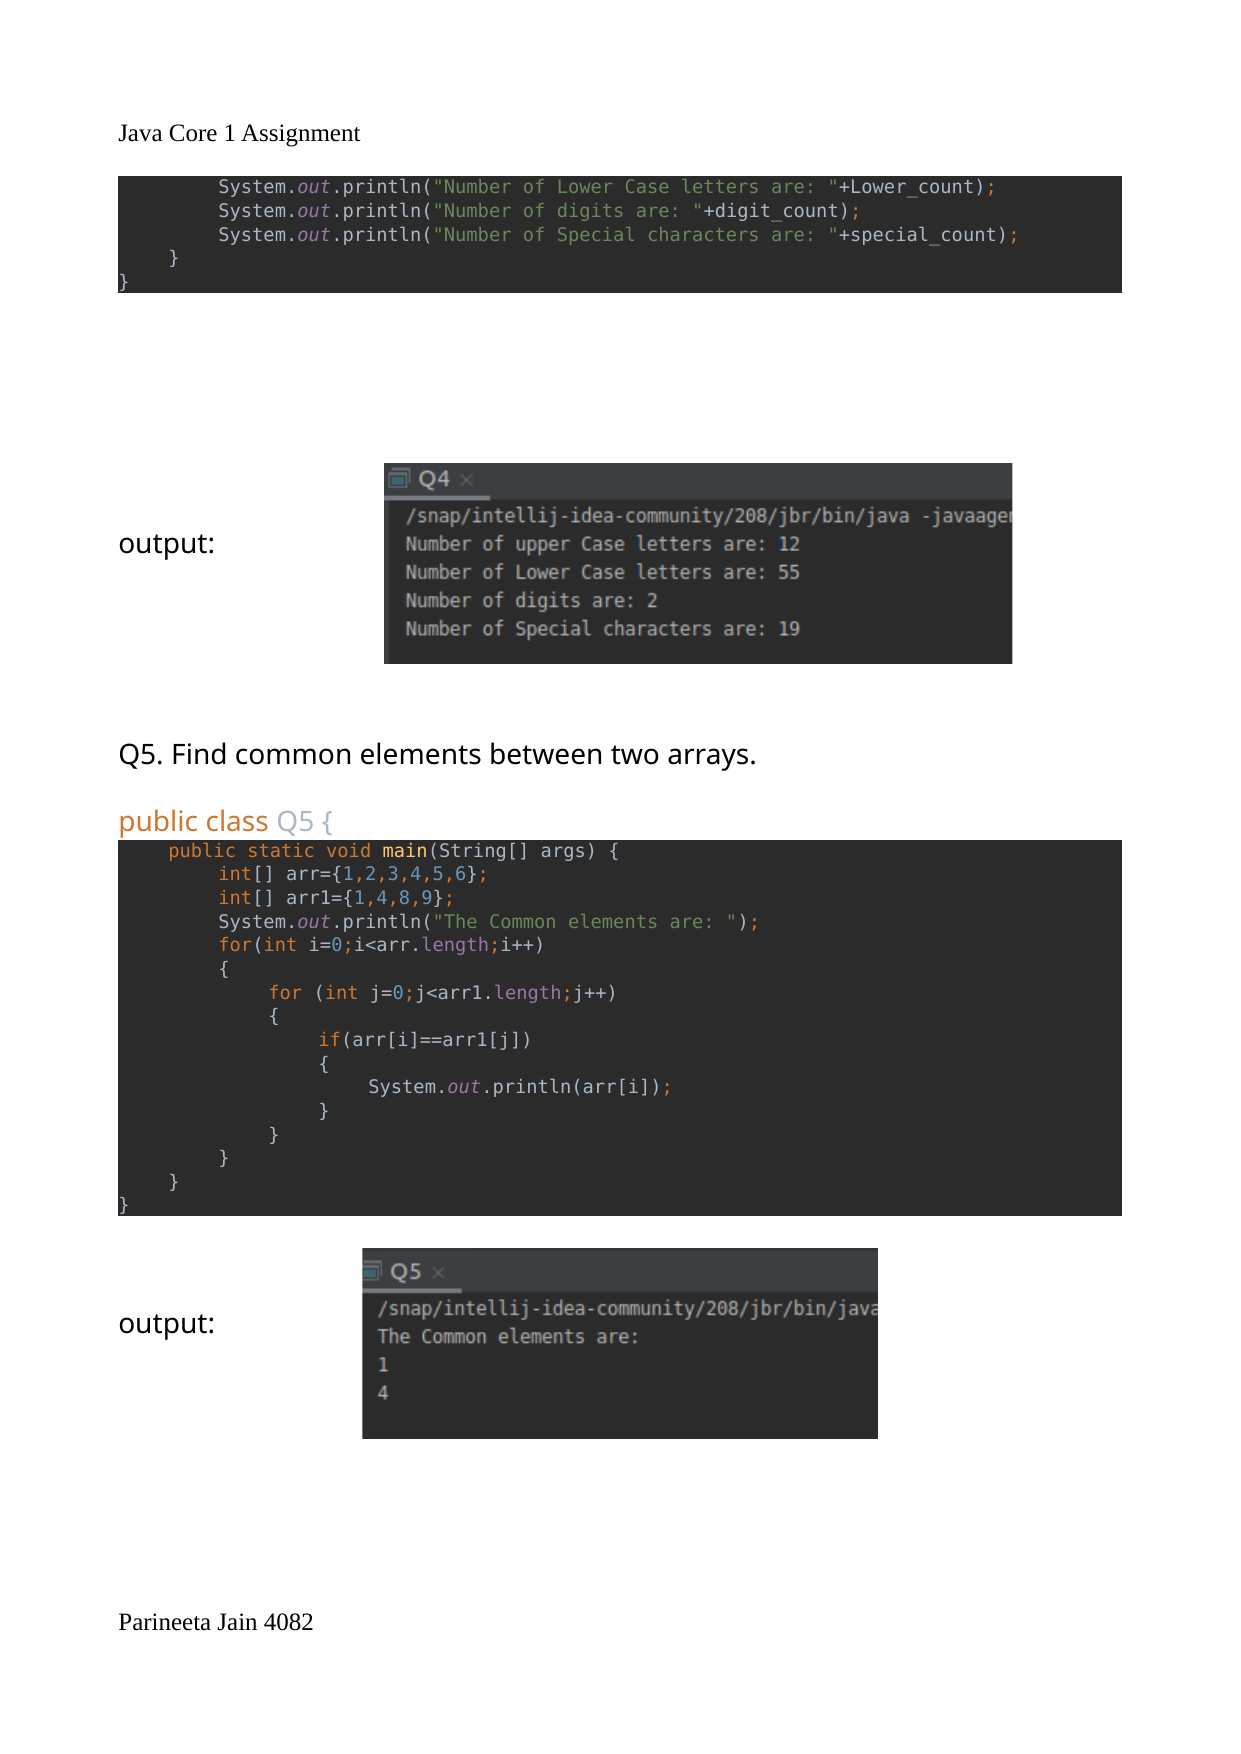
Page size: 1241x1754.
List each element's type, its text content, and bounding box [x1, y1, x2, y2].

text int[] arr1={1,4,8,9}; [118, 887, 1122, 911]
text int[] arr={1,2,3,4,5,6}; [118, 863, 1122, 887]
text } [118, 1100, 1122, 1123]
text System.out.println("Number of Lower Case letters are: "+Lower_count); [118, 176, 1122, 200]
text [1013, 523, 1122, 562]
text { [118, 958, 1122, 982]
text for (int j=0;j<arr1.length;j++) [118, 982, 1122, 1005]
text } [118, 1171, 1122, 1194]
text public static void main(String[] args) { [118, 840, 1122, 863]
text Q5. Find common elements between two arrays. [118, 734, 1122, 773]
text { [118, 1053, 1122, 1076]
text System.out.println("Number of Special characters are: "+special_count); [118, 224, 1122, 247]
picture [384, 463, 1013, 664]
text } [118, 1194, 1122, 1216]
text System.out.println(arr[i]); [118, 1076, 1122, 1100]
text System.out.println("The Common elements are: "); [118, 911, 1122, 934]
text for(int i=0;i<arr.length;i++) [118, 934, 1122, 958]
text { [118, 1005, 1122, 1029]
picture [362, 1248, 878, 1439]
text if(arr[i]==arr1[j]) [118, 1029, 1122, 1053]
text } [118, 271, 1122, 293]
text System.out.println("Number of digits are: "+digit_count); [118, 200, 1122, 224]
text output: [118, 523, 384, 562]
text } [118, 247, 1122, 271]
text output: [118, 1303, 362, 1342]
text public class Q5 { [118, 801, 1122, 840]
text } [118, 1147, 1122, 1171]
text [878, 1303, 1122, 1342]
text } [118, 1123, 1122, 1147]
